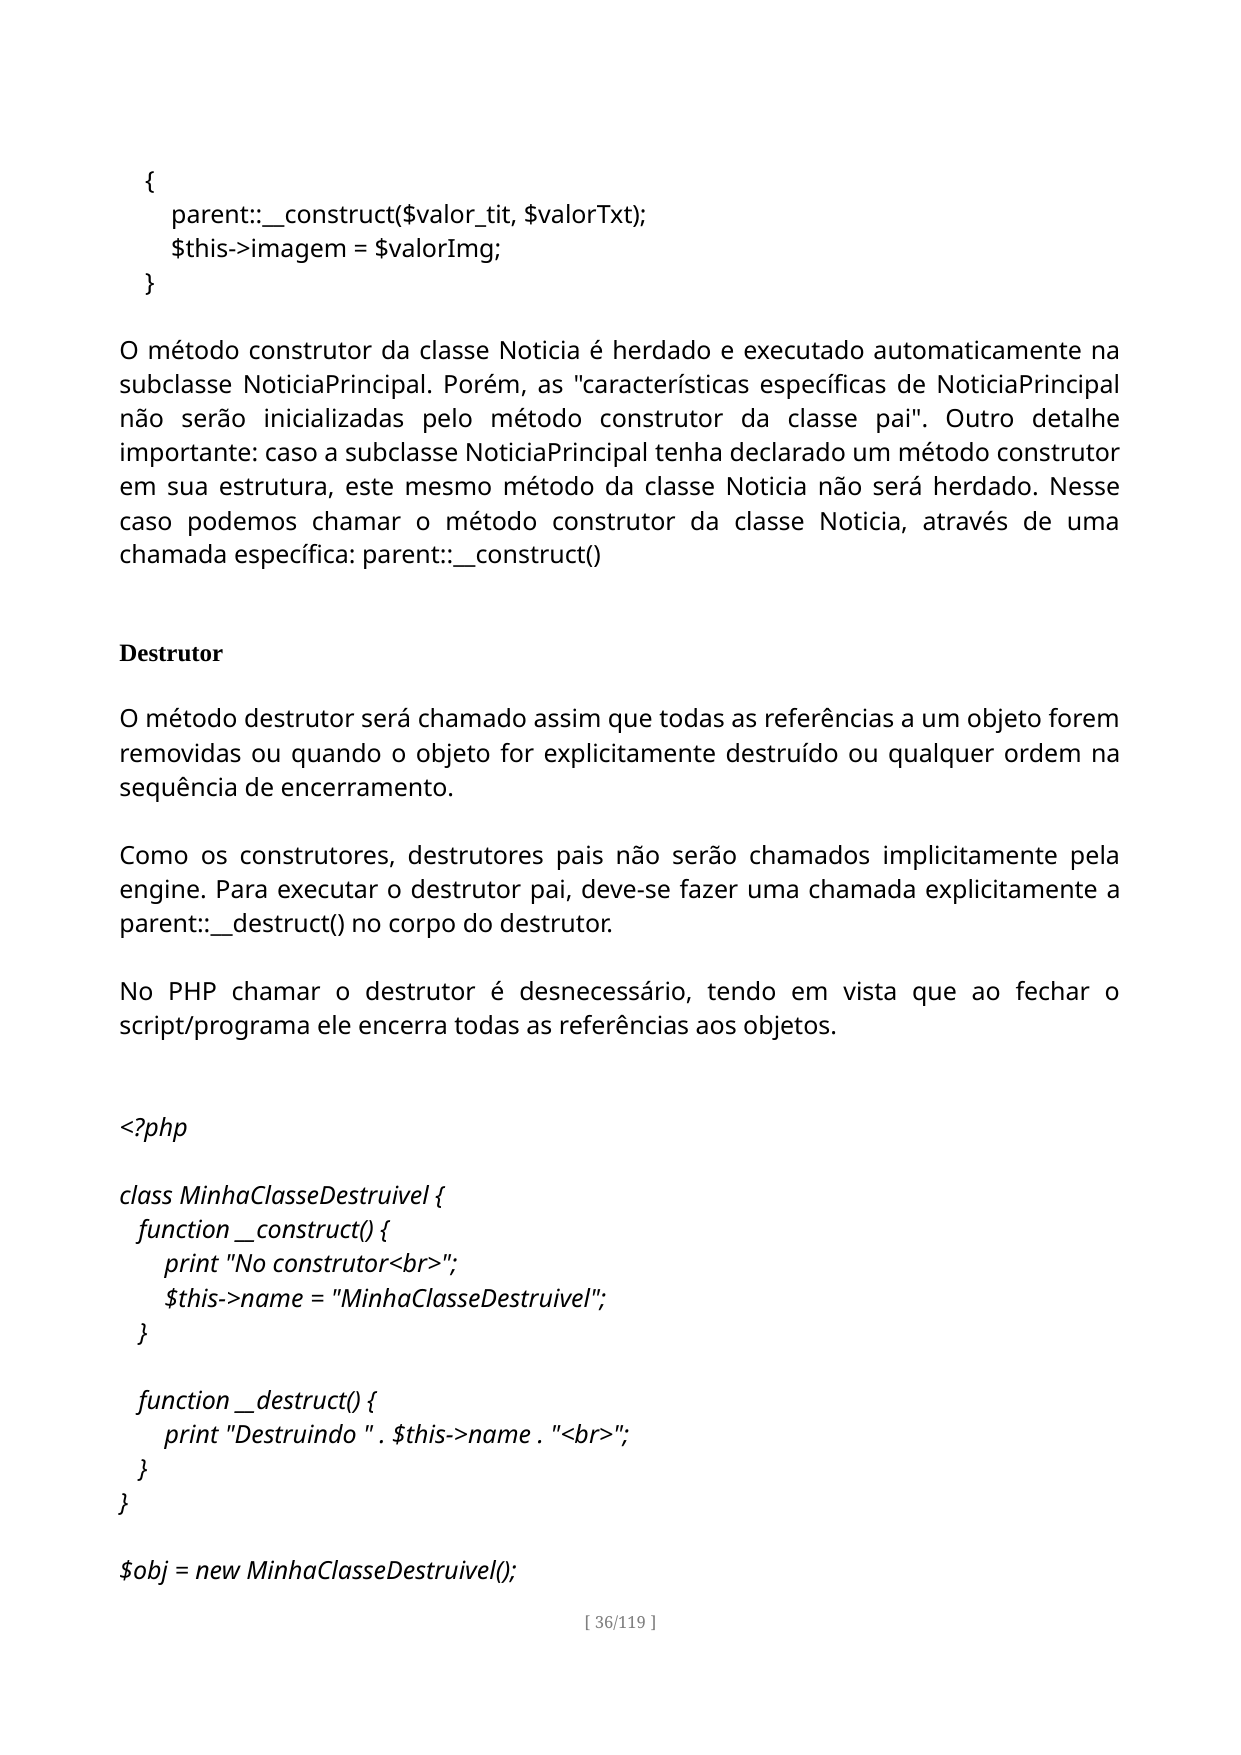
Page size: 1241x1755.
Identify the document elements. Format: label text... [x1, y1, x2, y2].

text Como os construtores, destrutores pais não serão chamados implicitamente pela engine. Para executar o destrutor pai, deve-se fazer uma chamada explicitamente a parent::__destruct() no corpo do destrutor. [113, 837, 1128, 939]
text } [113, 1484, 1128, 1519]
text <?php [113, 1110, 1128, 1144]
text $obj = new MinhaClasseDestruivel(); [113, 1553, 1128, 1593]
text function __destruct() { [113, 1382, 1128, 1416]
text class MinhaClasseDestruivel { [113, 1178, 1128, 1212]
text function __construct() { [113, 1212, 1128, 1246]
text } [113, 1451, 1128, 1484]
text $this->imagem = $valorImg; [113, 231, 1128, 265]
text parent::__construct($valor_tit, $valorTxt); [113, 197, 1128, 231]
text O método construtor da classe Noticia é herdado e executado automaticamente na subclasse NoticiaPrincipal. Porém, as "características específicas de NoticiaPrincipal não serão inicializadas pelo método construtor da classe pai". Outro detalhe importante: caso a subclasse NoticiaPrincipal tenha declarado um método construtor em sua estrutura, este mesmo método da classe Noticia não será herdado. Nesse caso podemos chamar o método construtor da classe Noticia, através de uma chamada específica: parent::__construct() [113, 333, 1128, 571]
text } [113, 265, 1128, 299]
text No PHP chamar o destrutor é desnecessário, tendo em vista que ao fechar o script/programa ele encerra todas as referências aos objetos. [113, 974, 1128, 1042]
text $this->name = "MinhaClasseDestruivel"; [113, 1280, 1128, 1314]
text } [113, 1314, 1128, 1348]
text O método destrutor será chamado assim que todas as referências a um objeto forem removidas ou quando o objeto for explicitamente destruído ou qualquer ordem na sequência de encerramento. [113, 701, 1128, 803]
text print "Destruindo " . $this->name . "<br>"; [113, 1416, 1128, 1451]
text print "No construtor<br>"; [113, 1246, 1128, 1280]
subtitle Destrutor [113, 639, 1128, 667]
text { [113, 156, 1128, 197]
